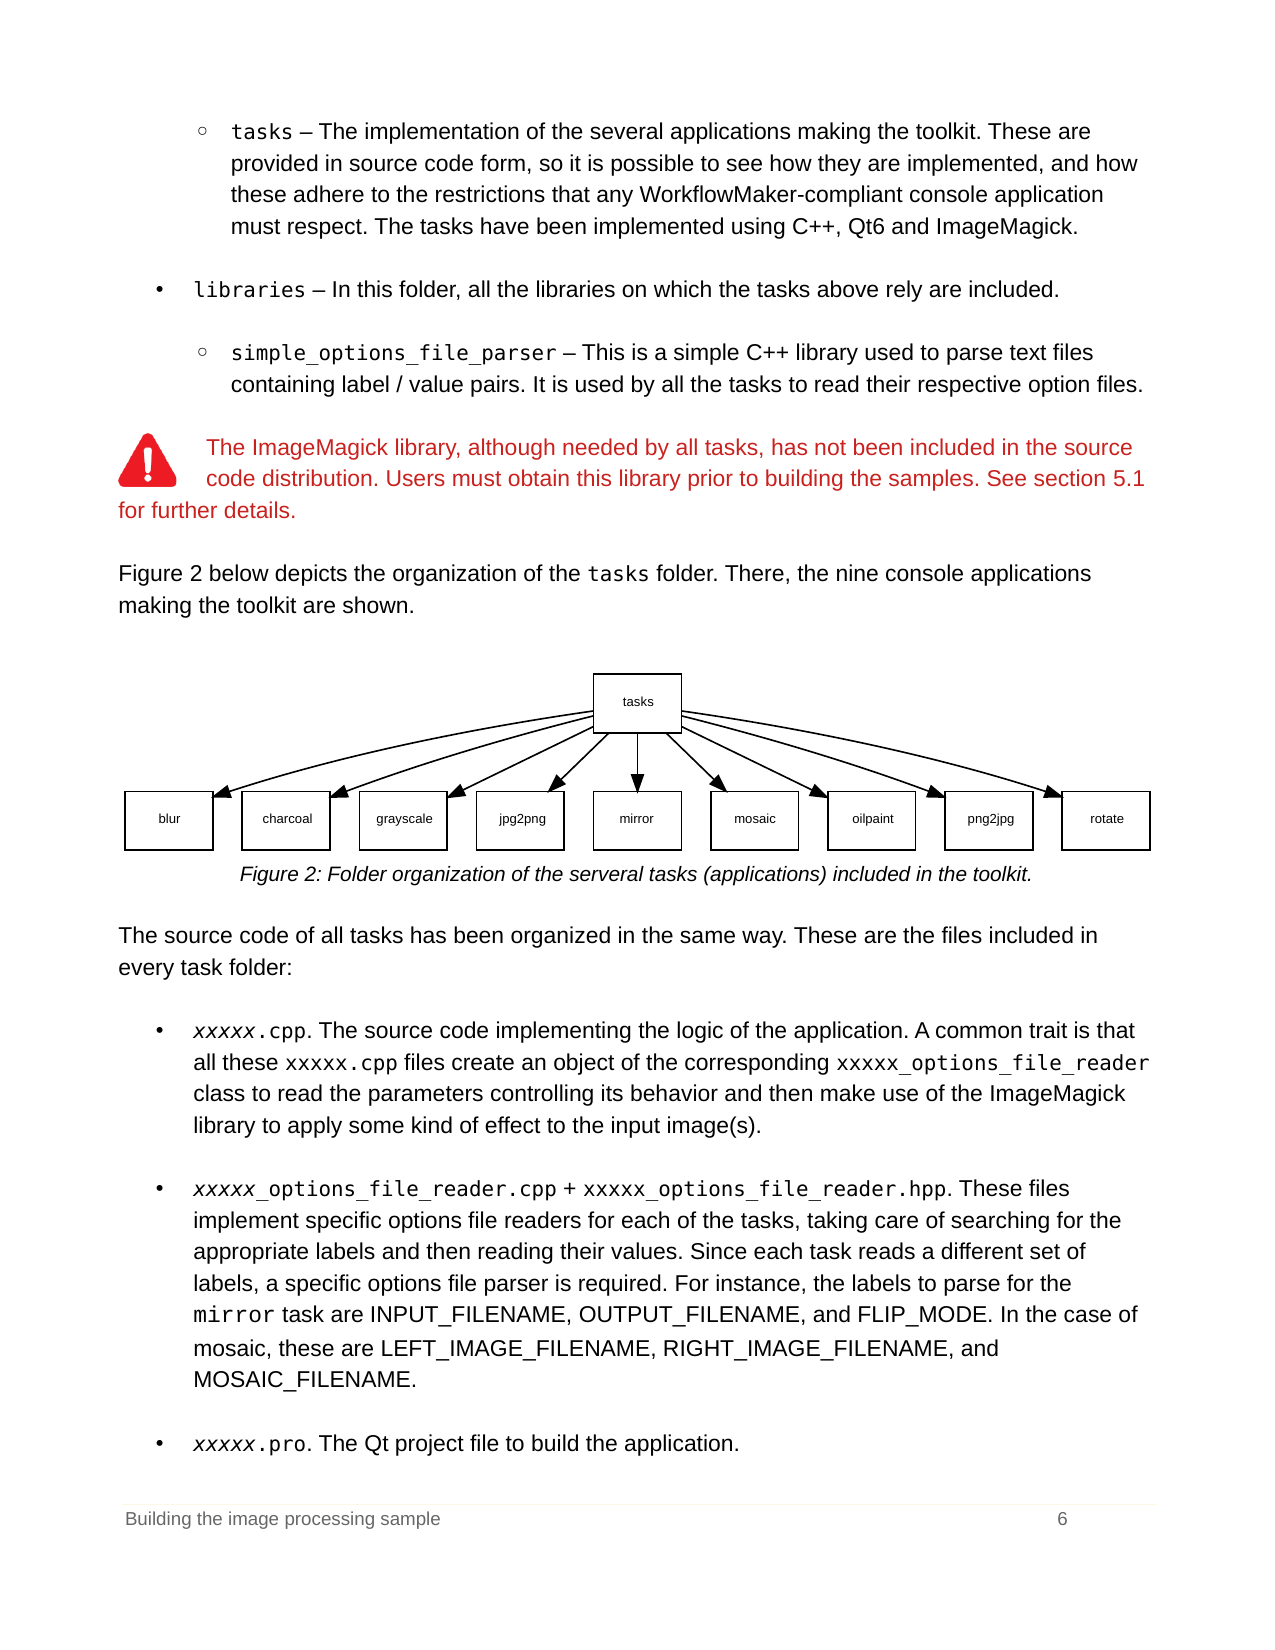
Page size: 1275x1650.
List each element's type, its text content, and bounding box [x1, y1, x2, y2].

list tasks – The implementation of the several applications making the toolkit. These are provided in source code form, so it is possible to see how they are implemented, and how these adhere to the restrictions that any WorkflowMaker-compliant console application must respect. The tasks have been implemented using C++, Qt6 and ImageMagick. [193, 118, 1157, 239]
list xxxxx_options_file_reader.cpp + xxxxx_options_file_reader.hpp. These files implement specific options file readers for each of the tasks, taking care of searching for the appropriate labels and then reading their values. Since each task reads a different set of labels, a specific options file parser is required. For instance, the labels to parse for the mirror task are INPUT_FILENAME, OUTPUT_FILENAME, and FLIP_MODE. In the case of mosaic, these are LEFT_IMAGE_FILENAME, RIGHT_IMAGE_FILENAME, and MOSAIC_FILENAME. [156, 1175, 1157, 1393]
text Figure 2: Folder organization of the serveral tasks (applications) included in the toolkit. [118, 667, 1157, 886]
text The source code of all tasks has been organized in the same way. These are the files included in every task folder: [118, 922, 1157, 980]
list libraries – In this folder, all the libraries on which the tasks above rely are included. [156, 276, 1157, 302]
list xxxxx.pro. The Qt project file to build the application. [156, 1429, 1157, 1456]
picture [118, 433, 177, 487]
text The ImageMagick library, although needed by all tasks, has not been included in the source code distribution. Users must obtain this library prior to building the samples. See section 5.1 for further details. [118, 434, 1157, 523]
list simple_options_file_parser – This is a simple C++ library used to parse text files containing label / value pairs. It is used by all the tasks to read their respective option files. [193, 339, 1157, 397]
text Figure 2 below depicts the organization of the tasks folder. There, the nine console applications making the toolkit are shown. [118, 560, 1157, 618]
list xxxxx.cpp. The source code implementing the logic of the application. A common trait is that all these xxxxx.cpp files create an object of the corresponding xxxxx_options_file_reader class to read the parameters controlling its behavior and then make use of the ImageMagick library to apply some kind of effect to the input image(s). [156, 1017, 1157, 1138]
